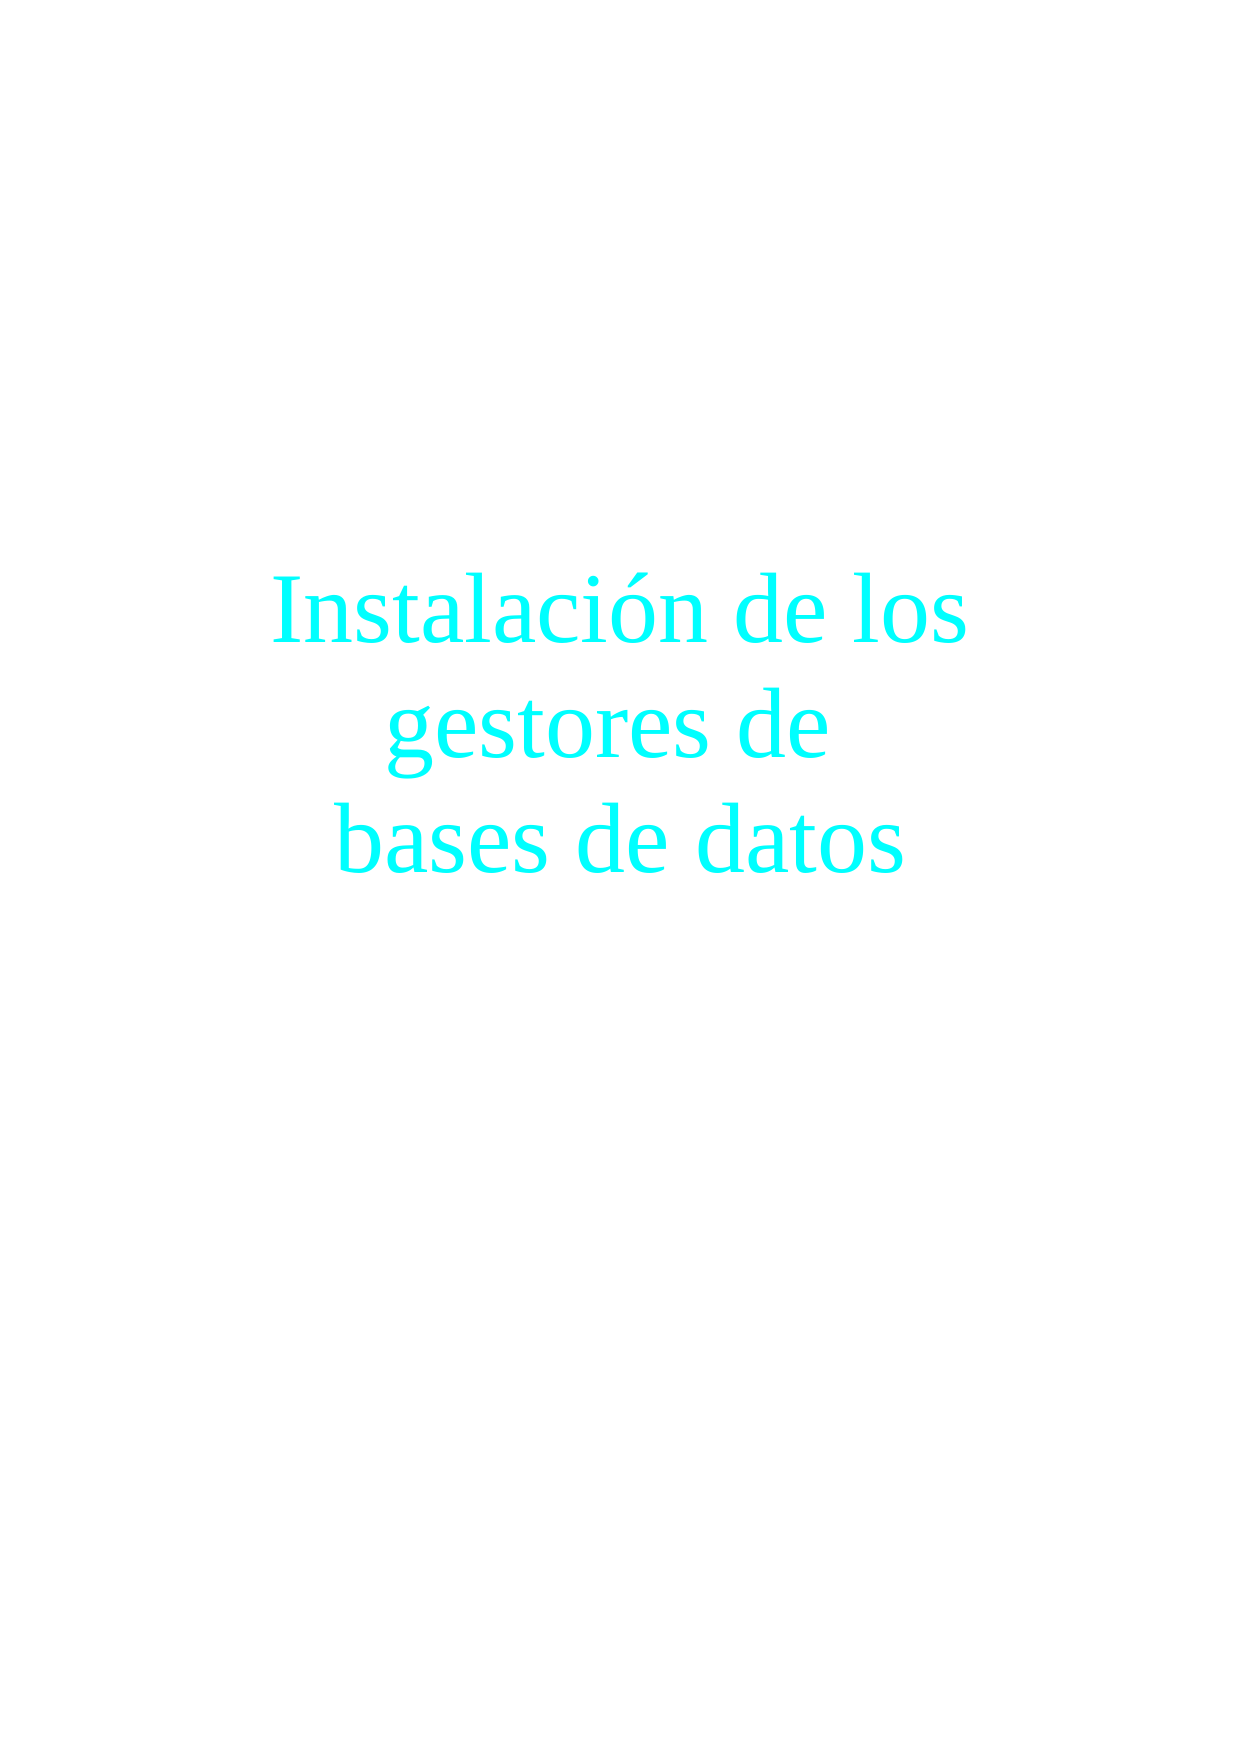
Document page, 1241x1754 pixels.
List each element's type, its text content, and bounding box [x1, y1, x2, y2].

text bases de datos [118, 779, 1122, 894]
text Instalación de los gestores de [118, 549, 1122, 779]
